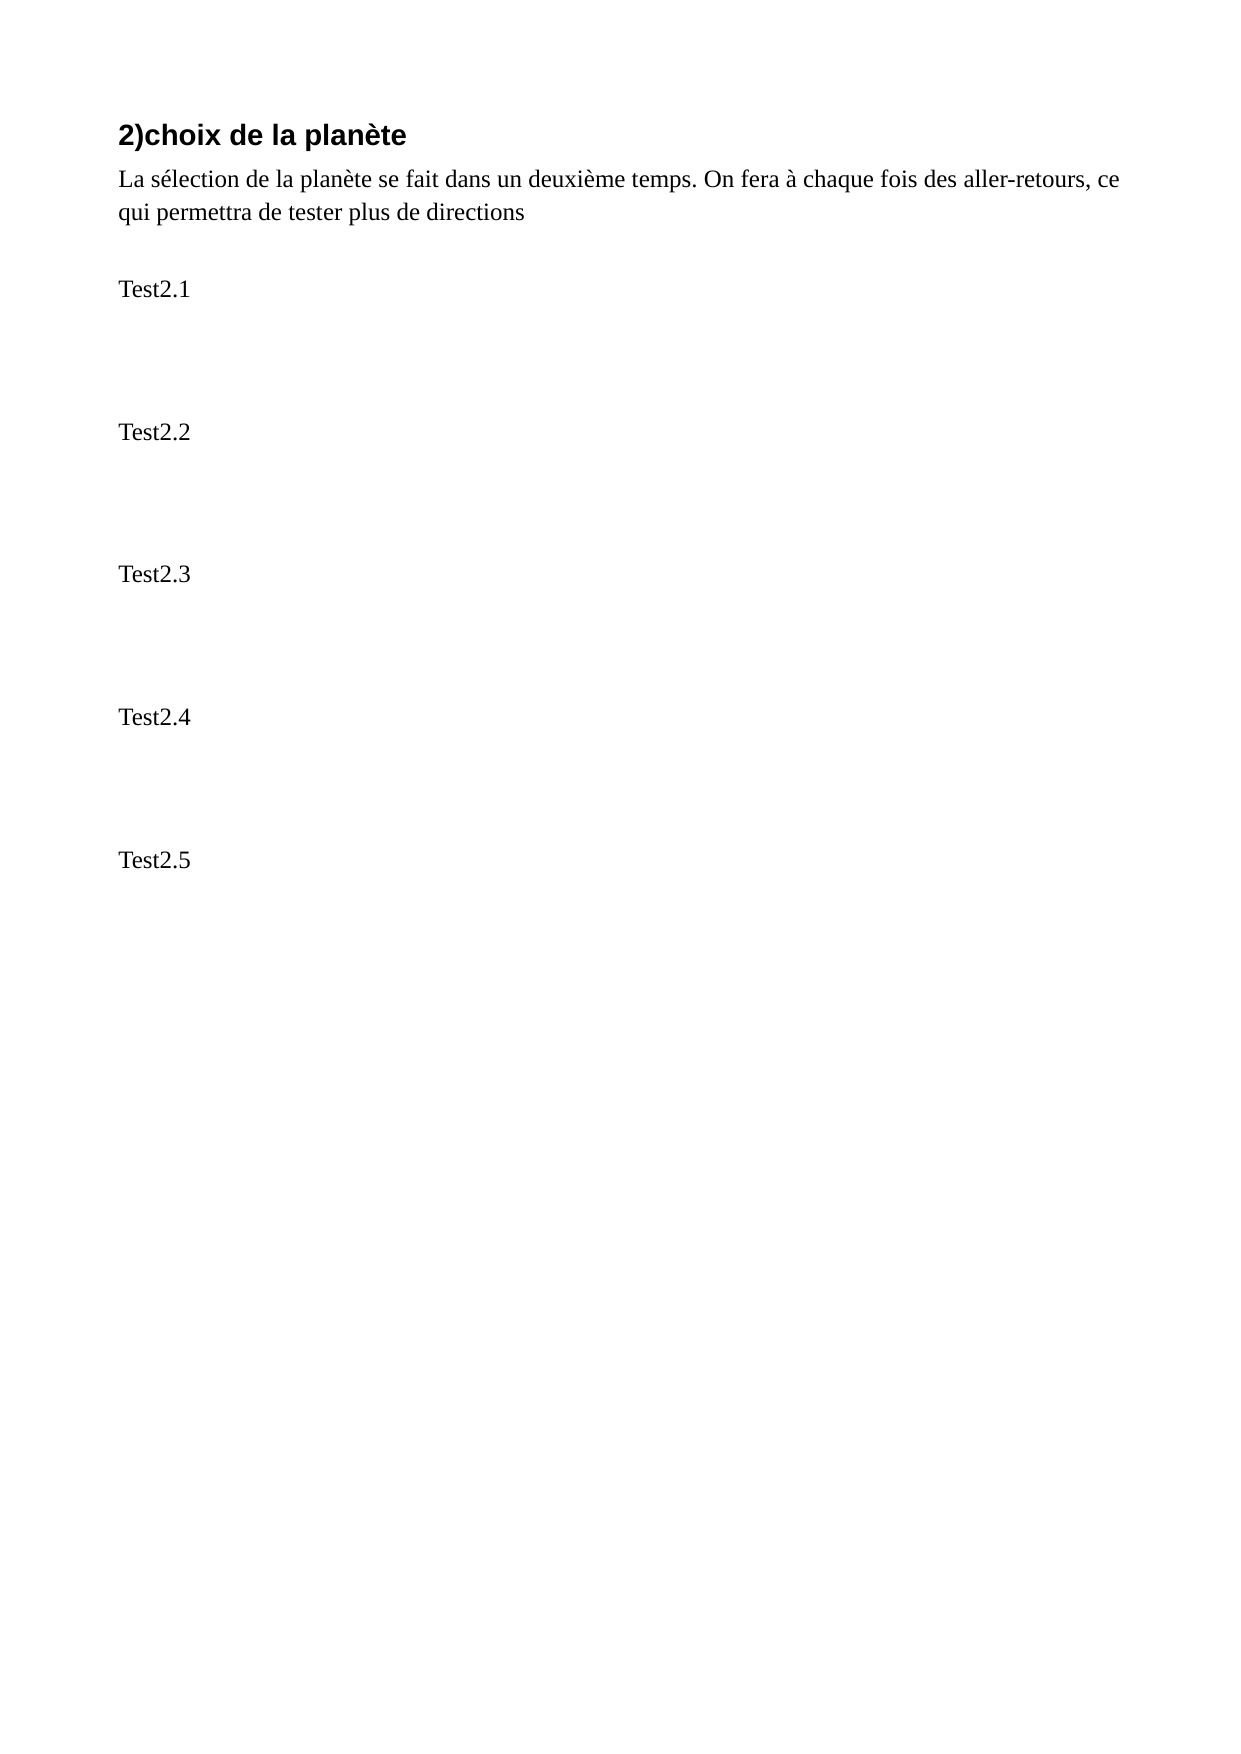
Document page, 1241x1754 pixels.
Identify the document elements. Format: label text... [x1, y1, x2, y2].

subtitle 2)choix de la planète [118, 118, 1122, 152]
text Test2.4 [118, 702, 1122, 731]
text Test2.5 [118, 845, 1122, 874]
text La sélection de la planète se fait dans un deuxième temps. On fera à chaque fois des aller-retours, ce qui permettra de tester plus de directions [118, 164, 1122, 226]
text Test2.2 [118, 417, 1122, 445]
text Test2.3 [118, 559, 1122, 588]
text Test2.1 [118, 274, 1122, 302]
